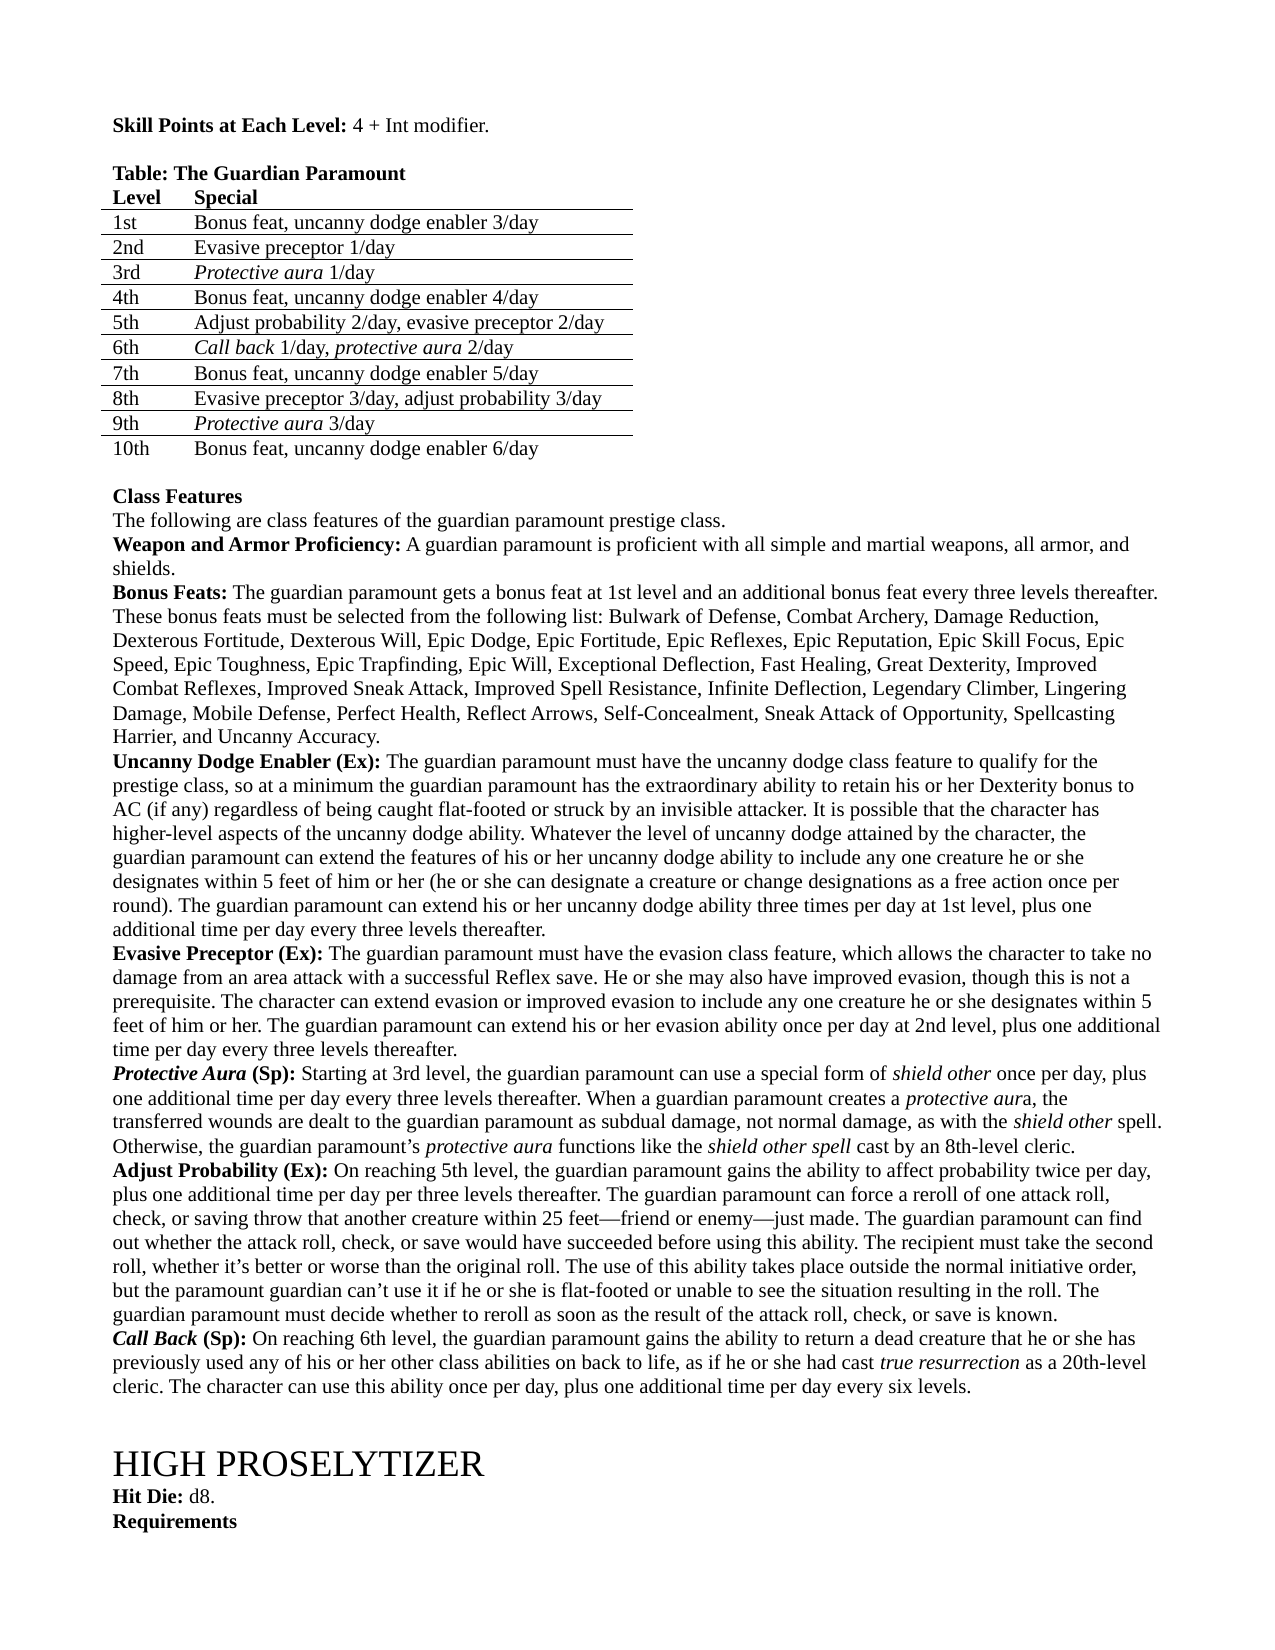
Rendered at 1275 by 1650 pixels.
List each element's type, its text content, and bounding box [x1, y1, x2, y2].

text The following are class features of the guardian paramount prestige class. [112, 508, 1162, 532]
text Adjust Probability (Ex): On reaching 5th level, the guardian paramount gains the ability to affect probability twice per day, plus one additional time per day per three levels thereafter. The guardian paramount can force a reroll of one attack roll, check, or saving throw that another creature within 25 feet—friend or enemy—just made. The guardian paramount can find out whether the attack roll, check, or save would have succeeded before using this ability. The recipient must take the second roll, whether it’s better or worse than the original roll. The use of this ability takes place outside the normal initiative order, but the paramount guardian can’t use it if he or she is flat-footed or unable to see the situation resulting in the roll. The guardian paramount must decide whether to reroll as soon as the result of the attack roll, check, or save is known. [112, 1158, 1162, 1326]
table_cell 3rd [101, 260, 183, 284]
table_cell Bonus feat, uncanny dodge enabler 5/day [183, 360, 633, 384]
table_cell 6th [101, 335, 183, 359]
table_cell Bonus feat, uncanny dodge enabler 6/day [183, 436, 633, 460]
table_cell Bonus feat, uncanny dodge enabler 4/day [183, 285, 633, 309]
table_cell 5th [101, 310, 183, 334]
text Protective Aura (Sp): Starting at 3rd level, the guardian paramount can use a special form of shield other once per day, plus one additional time per day every three levels thereafter. When a guardian paramount creates a protective aura, the transferred wounds are dealt to the guardian paramount as subdual damage, not normal damage, as with the shield other spell. Otherwise, the guardian paramount’s protective aura functions like the shield other spell cast by an 8th-level cleric. [112, 1061, 1162, 1158]
table_cell Call back 1/day, protective aura 2/day [183, 335, 633, 359]
table_cell Evasive preceptor 3/day, adjust probability 3/day [183, 386, 633, 409]
table_header Level [101, 185, 183, 209]
text Bonus Feats: The guardian paramount gets a bonus feat at 1st level and an additional bonus feat every three levels thereafter. These bonus feats must be selected from the following list: Bulwark of Defense, Combat Archery, Damage Reduction, Dexterous Fortitude, Dexterous Will, Epic Dodge, Epic Fortitude, Epic Reflexes, Epic Reputation, Epic Skill Focus, Epic Speed, Epic Toughness, Epic Trapfinding, Epic Will, Exceptional Deflection, Fast Healing, Great Dexterity, Improved Combat Reflexes, Improved Sneak Attack, Improved Spell Resistance, Infinite Deflection, Legendary Climber, Lingering Damage, Mobile Defense, Perfect Health, Reflect Arrows, Self-Concealment, Sneak Attack of Opportunity, Spellcasting Harrier, and Uncanny Accuracy. [112, 580, 1162, 748]
text Class Features [112, 484, 1162, 508]
table_cell 10th [101, 436, 183, 460]
text Uncanny Dodge Enabler (Ex): The guardian paramount must have the uncanny dodge class feature to qualify for the prestige class, so at a minimum the guardian paramount has the extraordinary ability to retain his or her Dexterity bonus to AC (if any) regardless of being caught flat-footed or struck by an invisible attacker. It is possible that the character has higher-level aspects of the uncanny dodge ability. Whatever the level of uncanny dodge attained by the character, the guardian paramount can extend the features of his or her uncanny dodge ability to include any one creature he or she designates within 5 feet of him or her (he or she can designate a creature or change designations as a free action once per round). The guardian paramount can extend his or her uncanny dodge ability three times per day at 1st level, plus one additional time per day every three levels thereafter. [112, 748, 1162, 941]
table_cell 7th [101, 360, 183, 384]
text Table: The Guardian Paramount [112, 161, 1162, 185]
table_header Special [183, 185, 633, 209]
table_cell Adjust probability 2/day, evasive preceptor 2/day [183, 310, 633, 334]
table_cell 4th [101, 285, 183, 309]
text Weapon and Armor Proficiency: A guardian paramount is proficient with all simple and martial weapons, all armor, and shields. [112, 532, 1162, 580]
table_cell Bonus feat, uncanny dodge enabler 3/day [183, 210, 633, 234]
table_cell 8th [101, 386, 183, 409]
text Evasive Preceptor (Ex): The guardian paramount must have the evasion class feature, which allows the character to take no damage from an area attack with a successful Reflex save. He or she may also have improved evasion, though this is not a prerequisite. The character can extend evasion or improved evasion to include any one creature he or she designates within 5 feet of him or her. The guardian paramount can extend his or her evasion ability once per day at 2nd level, plus one additional time per day every three levels thereafter. [112, 941, 1162, 1061]
subtitle HIGH PROSELYTIZER [112, 1441, 1162, 1484]
text Skill Points at Each Level: 4 + Int modifier. [112, 112, 1162, 137]
table_cell Evasive preceptor 1/day [183, 235, 633, 259]
text Requirements [112, 1508, 1162, 1533]
table_cell 1st [101, 210, 183, 234]
text Call Back (Sp): On reaching 6th level, the guardian paramount gains the ability to return a dead creature that he or she has previously used any of his or her other class abilities on back to life, as if he or she had cast true resurrection as a 20th-level cleric. The character can use this ability once per day, plus one additional time per day every six levels. [112, 1326, 1162, 1398]
table_cell Protective aura 3/day [183, 411, 633, 435]
table_cell Protective aura 1/day [183, 260, 633, 284]
table_cell 9th [101, 411, 183, 435]
text Hit Die: d8. [112, 1484, 1162, 1508]
table_cell 2nd [101, 235, 183, 259]
